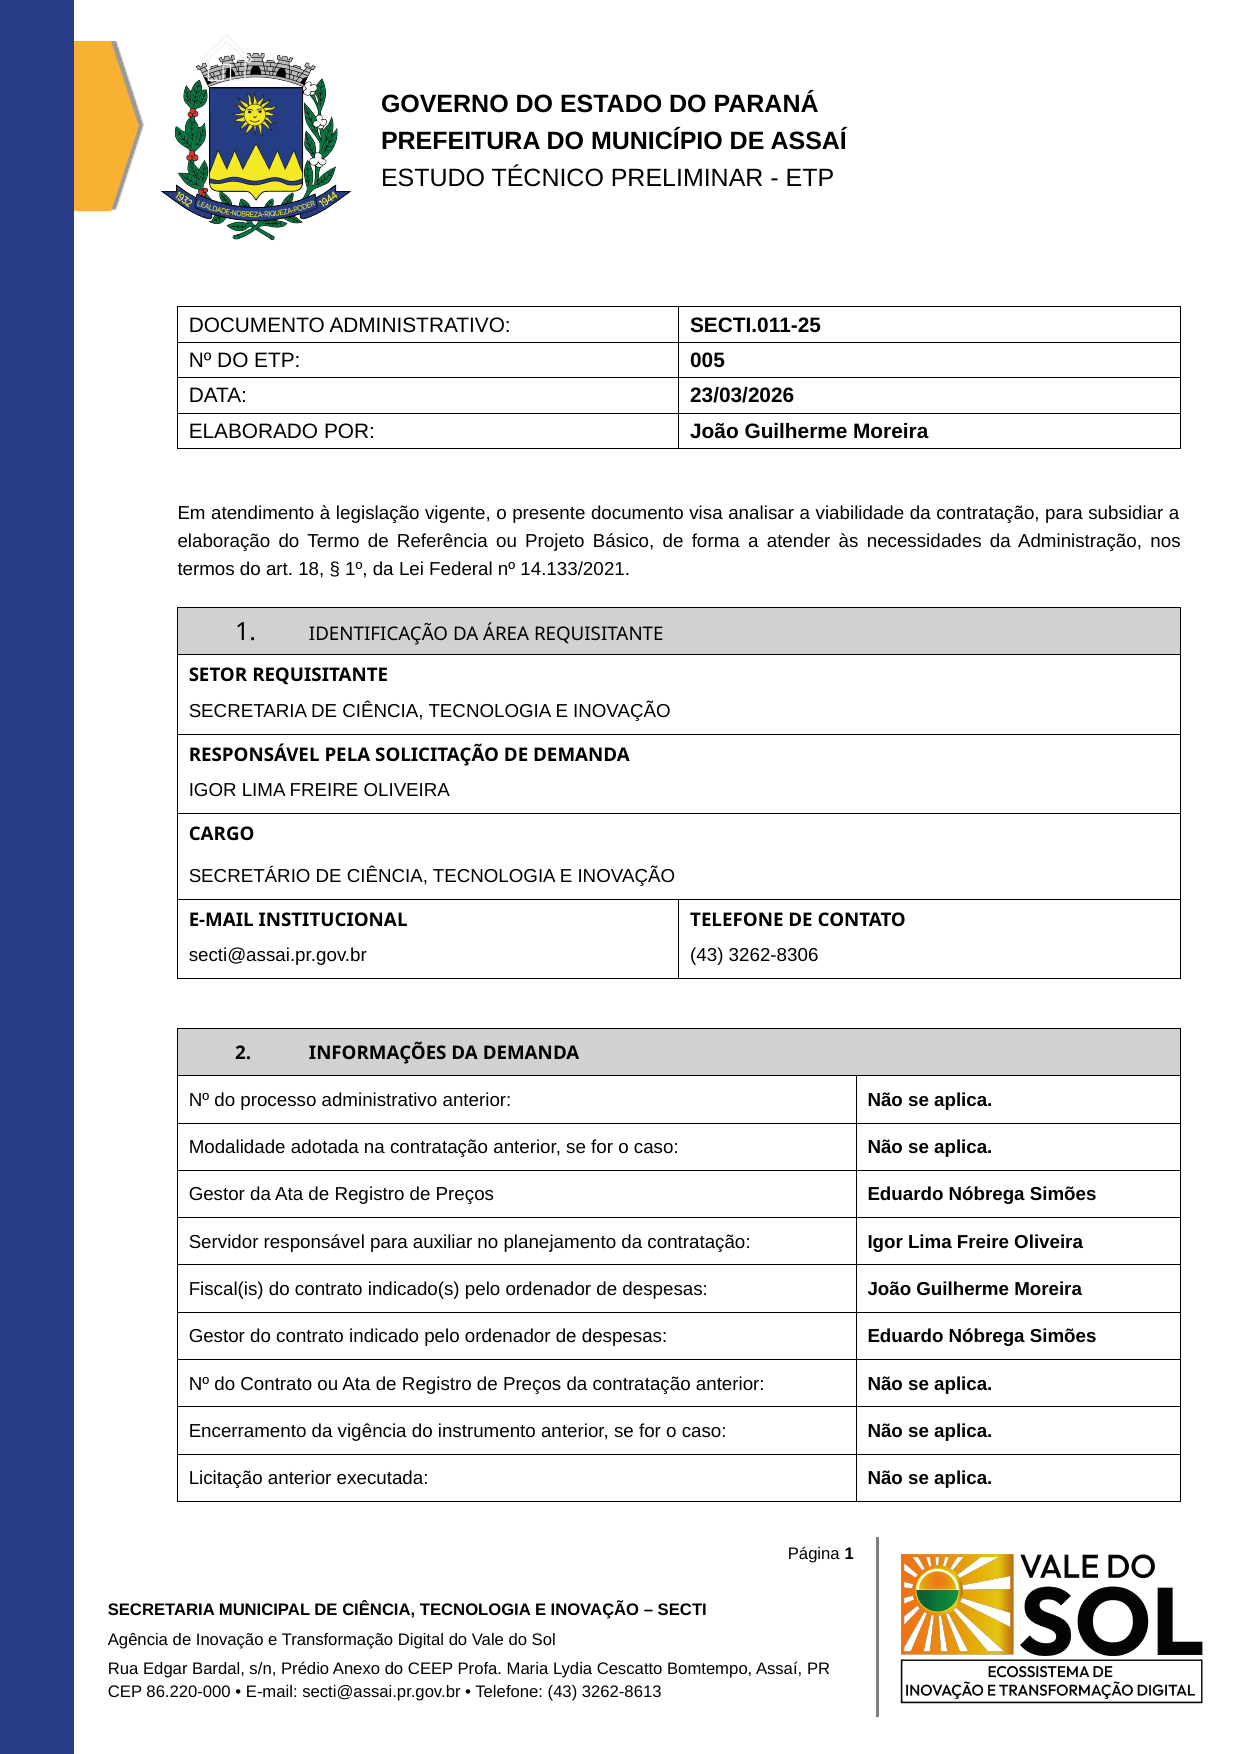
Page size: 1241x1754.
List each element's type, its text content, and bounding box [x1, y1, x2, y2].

table_cell TELEFONE DE CONTATO (43) 3262-8306 [679, 900, 1180, 978]
table_cell João Guilherme Moreira [857, 1265, 1180, 1312]
table_cell Gestor do contrato indicado pelo ordenador de despesas: [178, 1313, 856, 1359]
table_header INFORMAÇÕES DA DEMANDA [178, 1029, 1180, 1075]
table_cell Não se aplica. [857, 1407, 1180, 1453]
picture [235, 47, 250, 61]
table_cell Licitação anterior executada: [178, 1455, 856, 1501]
table_cell SETOR REQUISITANTE SECRETARIA DE CIÊNCIA, TECNOLOGIA E INOVAÇÃO [178, 655, 1180, 734]
table_cell Não se aplica. [857, 1124, 1180, 1170]
table_cell Modalidade adotada na contratação anterior, se for o caso: [178, 1124, 856, 1170]
table_header IDENTIFICAÇÃO DA ÁREA REQUISITANTE [178, 608, 1180, 654]
text Em atendimento à legislação vigente, o presente documento visa analisar a viabilidade da contratação, para subsidiar a elaboração do Termo de Referência ou Projeto Básico, de forma a atender às necessidades da Administração, nos termos do art. 18, § 1º, da Lei Federal nº 14.133/2021. [177, 502, 1181, 580]
table_cell Fiscal(is) do contrato indicado(s) pelo ordenador de despesas: [178, 1265, 856, 1312]
table_cell Eduardo Nóbrega Simões [857, 1171, 1180, 1217]
table_cell CARGO SECRETÁRIO DE CIÊNCIA, TECNOLOGIA E INOVAÇÃO [178, 814, 1180, 899]
table_cell Igor Lima Freire Oliveira [857, 1218, 1180, 1264]
table_cell Eduardo Nóbrega Simões [857, 1313, 1180, 1359]
table_cell RESPONSÁVEL PELA SOLICITAÇÃO DE DEMANDA IGOR LIMA FREIRE OLIVEIRA [178, 735, 1180, 813]
picture [209, 47, 244, 79]
table_cell Nº do processo administrativo anterior: [178, 1076, 856, 1122]
table_cell Servidor responsável para auxiliar no planejamento da contratação: [178, 1218, 856, 1264]
picture [158, 47, 354, 246]
picture [203, 47, 219, 61]
table_cell Nº do Contrato ou Ata de Registro de Preços da contratação anterior: [178, 1360, 856, 1406]
table_cell E-MAIL INSTITUCIONAL secti@assai.pr.gov.br [178, 900, 678, 978]
table_cell Encerramento da vigência do instrumento anterior, se for o caso: [178, 1407, 856, 1453]
picture [894, 1548, 1208, 1712]
table_cell Não se aplica. [857, 1076, 1180, 1122]
table_cell Não se aplica. [857, 1360, 1180, 1406]
table_cell Gestor da Ata de Registro de Preços [178, 1171, 856, 1217]
table_cell Não se aplica. [857, 1455, 1180, 1501]
